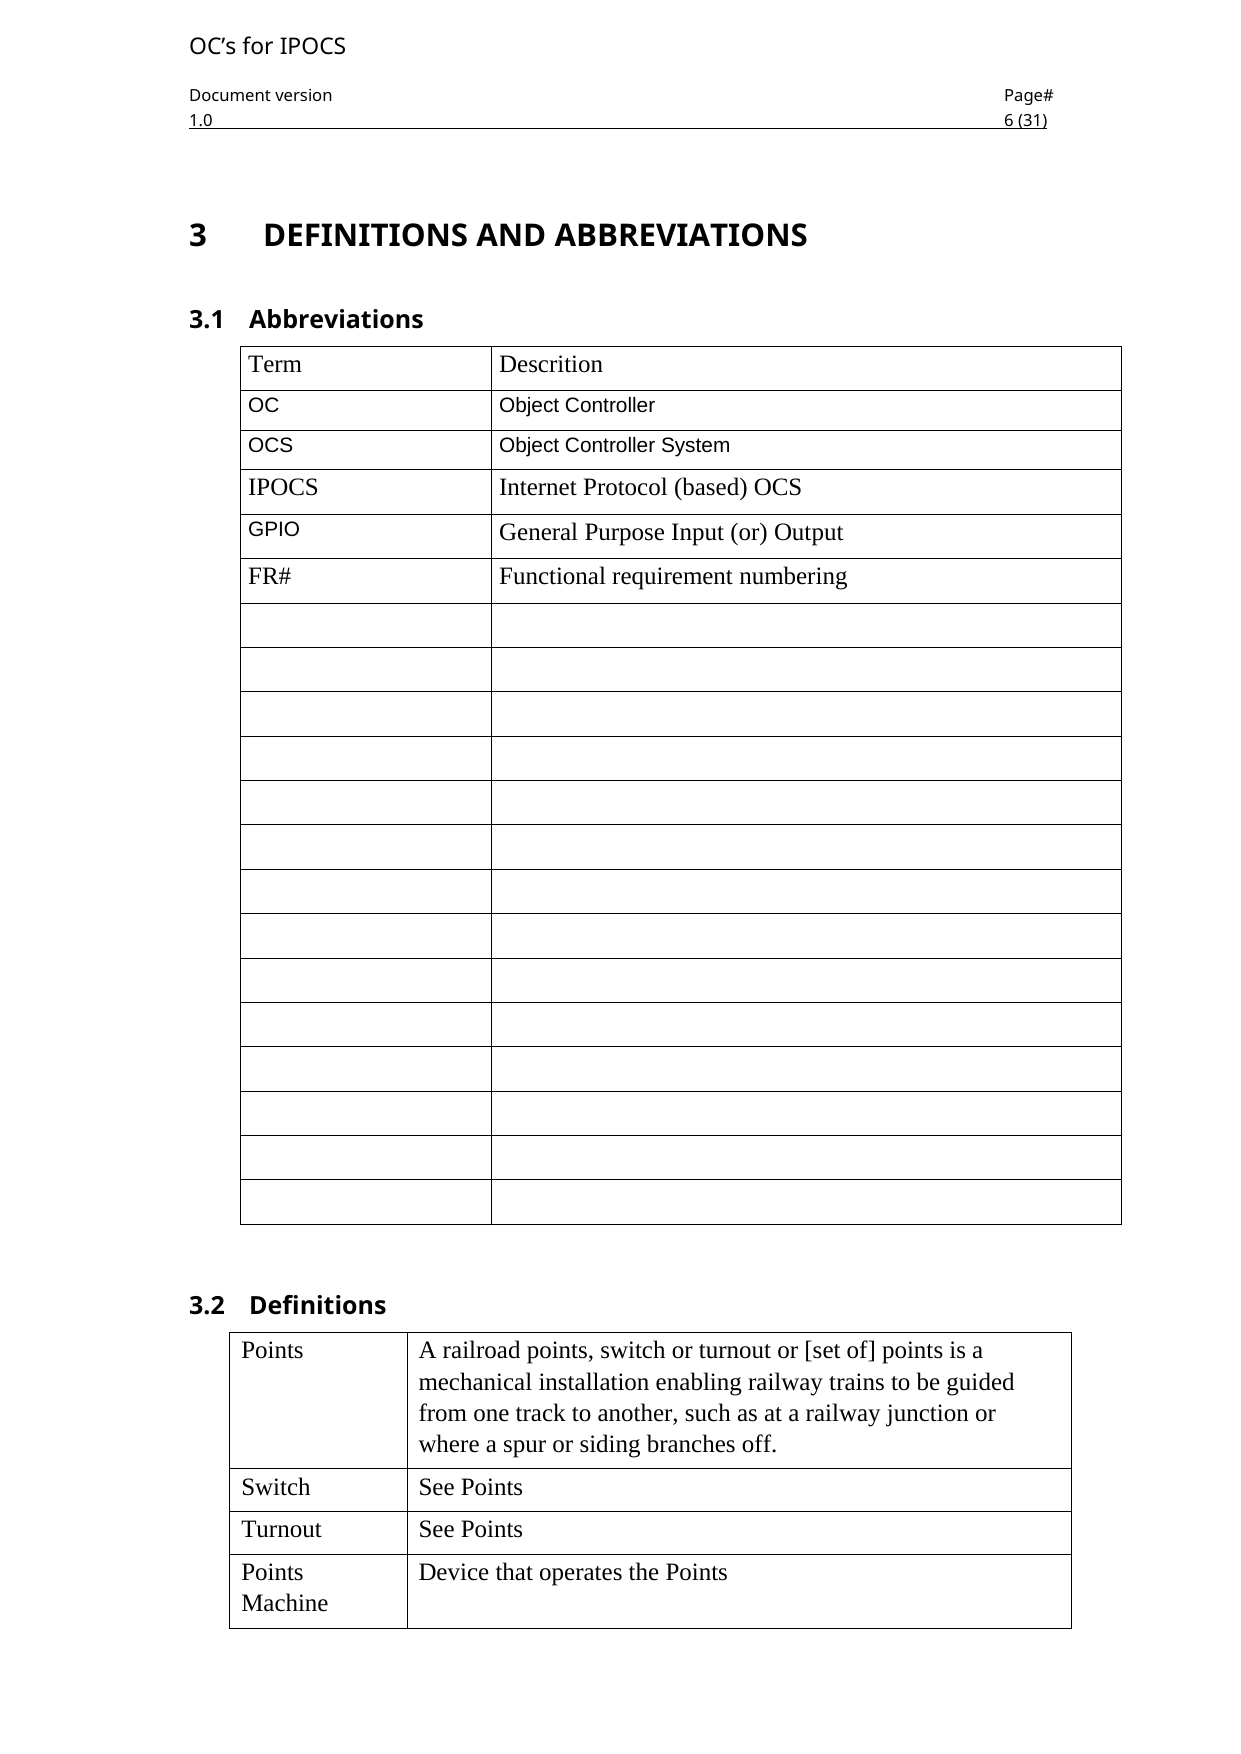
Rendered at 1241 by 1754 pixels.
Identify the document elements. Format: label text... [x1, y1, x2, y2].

table_cell [241, 1003, 491, 1046]
table_cell [492, 914, 1121, 957]
table_cell [241, 648, 491, 691]
table_cell [492, 604, 1121, 647]
table_cell Object Controller System [492, 431, 1121, 469]
table_cell Device that operates the Points [408, 1555, 1071, 1628]
table_cell [492, 825, 1121, 869]
table_cell Functional requirement numbering [492, 559, 1121, 602]
table_header Term [241, 347, 491, 390]
subtitle DEFINITIONS AND ABBREVIATIONS [189, 213, 1122, 256]
table_cell IPOCS [241, 470, 491, 514]
table_cell [492, 1047, 1121, 1091]
table_cell [241, 1136, 491, 1179]
table_cell See Points [408, 1469, 1071, 1511]
table_cell [492, 737, 1121, 780]
table_cell General Purpose Input (or) Output [492, 515, 1121, 558]
table_cell Internet Protocol (based) OCS [492, 470, 1121, 514]
table_header Points [230, 1333, 407, 1468]
table_header Descrition [492, 347, 1121, 390]
table_cell [492, 870, 1121, 913]
table_cell [241, 1047, 491, 1091]
table_cell Turnout [230, 1512, 407, 1554]
table_cell [241, 604, 491, 647]
table_cell Switch [230, 1469, 407, 1511]
table_cell [241, 959, 491, 1002]
table_cell [492, 959, 1121, 1002]
table_cell [492, 692, 1121, 736]
table_cell [241, 870, 491, 913]
subtitle Definitions [189, 1287, 1122, 1321]
table_cell [241, 1180, 491, 1224]
table_cell GPIO [241, 515, 491, 558]
table_cell [492, 1136, 1121, 1179]
table_cell [492, 1003, 1121, 1046]
table_cell OCS [241, 431, 491, 469]
table_cell Object Controller [492, 391, 1121, 430]
table_cell [492, 1180, 1121, 1224]
table_cell OC [241, 391, 491, 430]
subtitle Abbreviations [189, 301, 1122, 335]
table_cell [241, 1092, 491, 1135]
table_cell [241, 737, 491, 780]
table_cell [241, 914, 491, 957]
table_cell [241, 692, 491, 736]
table_cell [492, 1092, 1121, 1135]
table_cell [241, 781, 491, 824]
table_cell See Points [408, 1512, 1071, 1554]
table_cell [241, 825, 491, 869]
table_cell [492, 781, 1121, 824]
table_header A railroad points, switch or turnout or [set of] points is a mechanical installation enabling railway trains to be guided from one track to another, such as at a railway junction or where a spur or siding branches off. [408, 1333, 1071, 1468]
table_cell [492, 648, 1121, 691]
table_cell FR# [241, 559, 491, 602]
table_cell Points Machine [230, 1555, 407, 1628]
